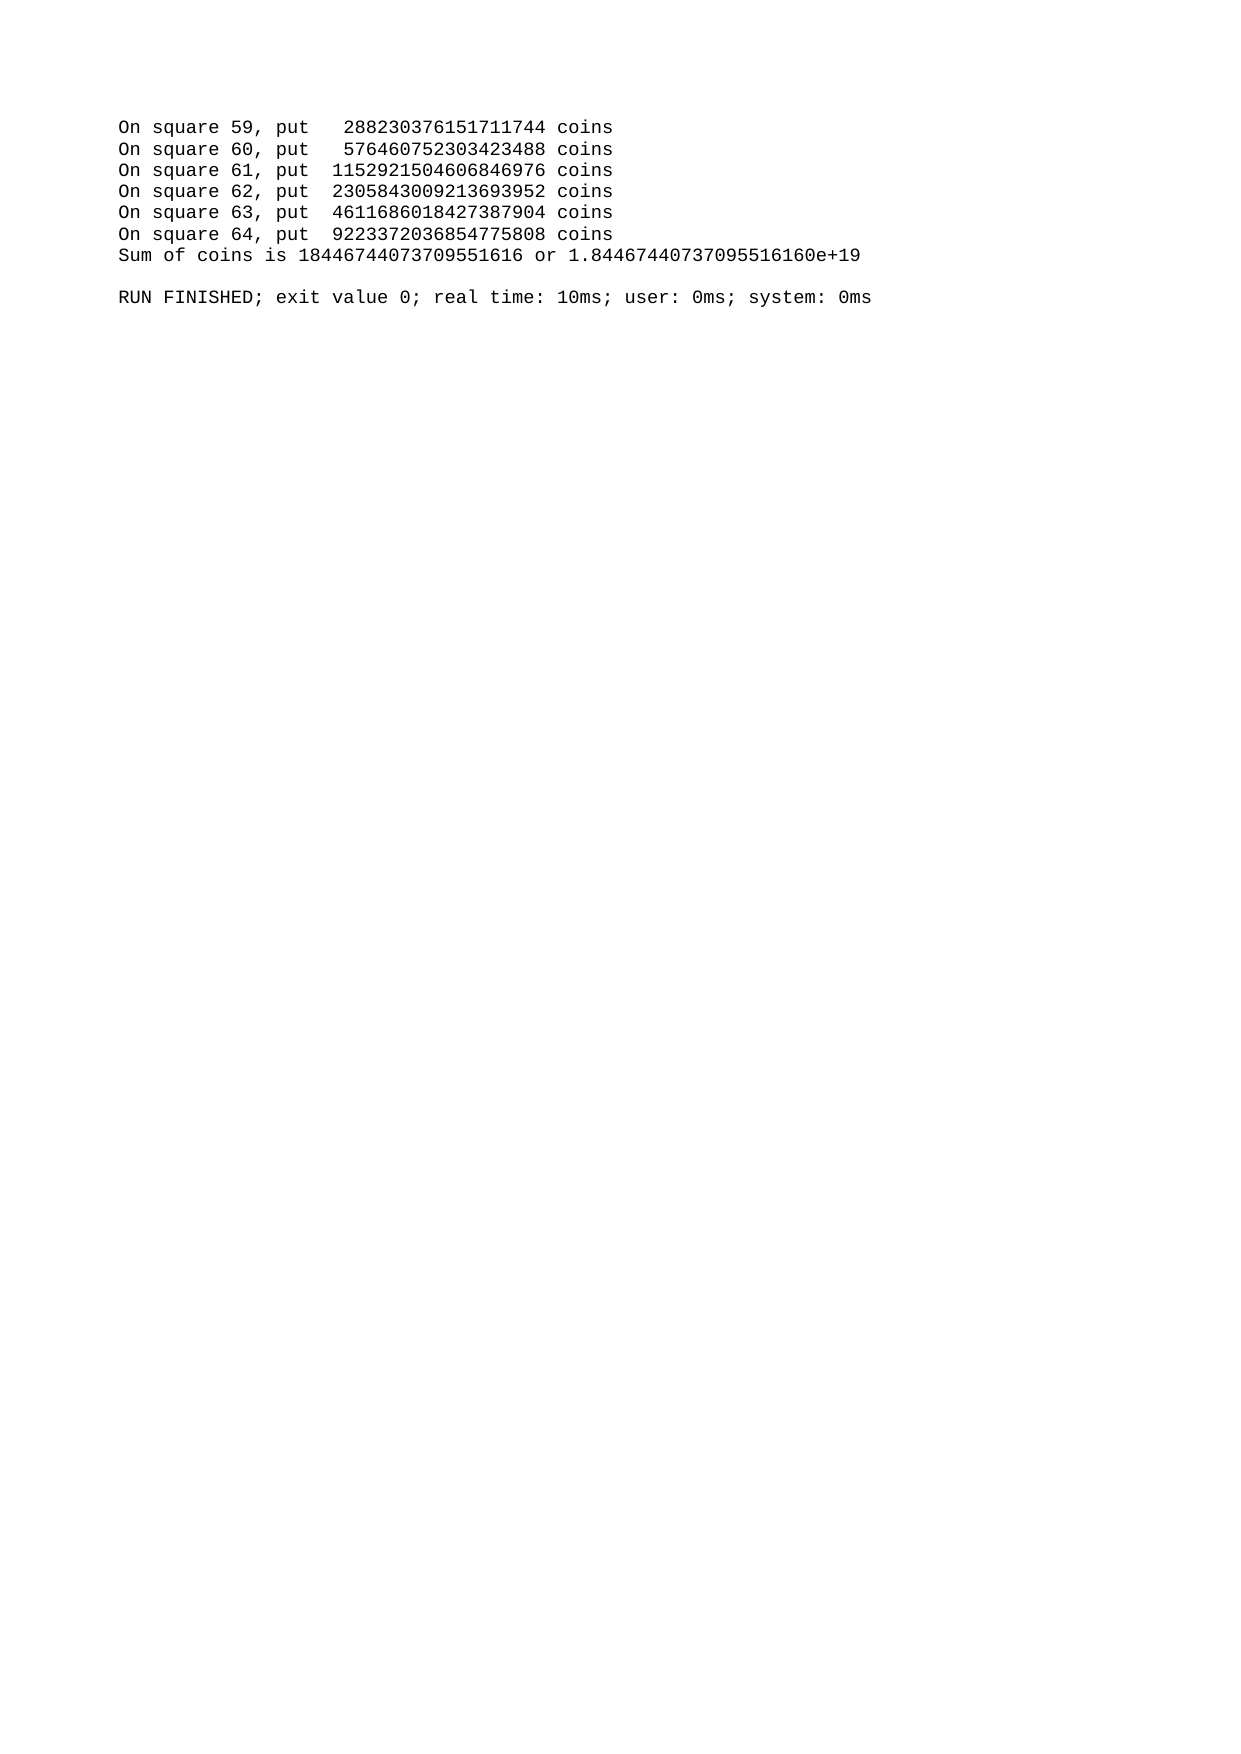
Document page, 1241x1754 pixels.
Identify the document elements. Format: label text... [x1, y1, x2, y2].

text On square 59, put 288230376151711744 coins [118, 118, 1122, 139]
text RUN FINISHED; exit value 0; real time: 10ms; user: 0ms; system: 0ms [118, 288, 1122, 309]
text Sum of coins is 18446744073709551616 or 1.84467440737095516160e+19 [118, 246, 1122, 267]
text On square 61, put 1152921504606846976 coins [118, 161, 1122, 182]
text On square 62, put 2305843009213693952 coins [118, 182, 1122, 203]
text On square 64, put 9223372036854775808 coins [118, 224, 1122, 246]
text On square 60, put 576460752303423488 coins [118, 139, 1122, 161]
text On square 63, put 4611686018427387904 coins [118, 203, 1122, 224]
